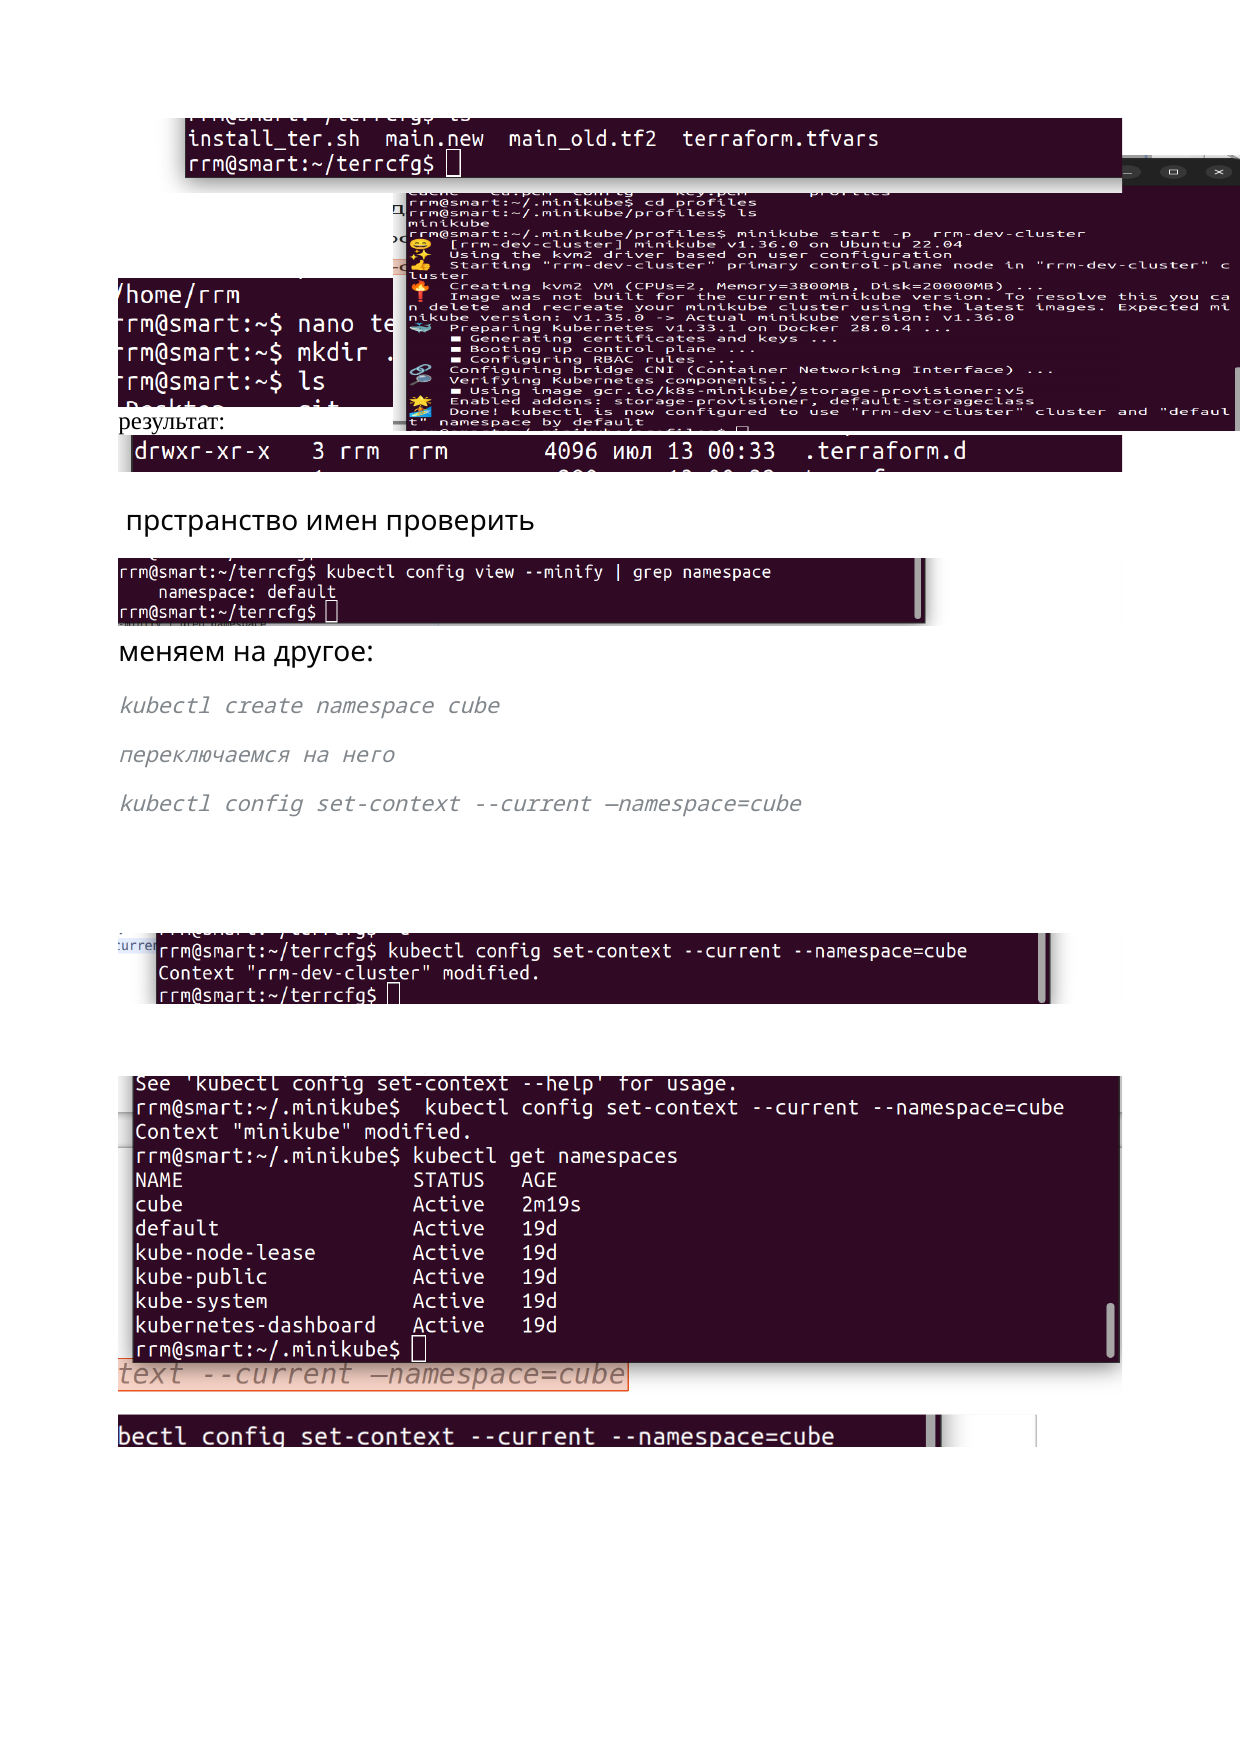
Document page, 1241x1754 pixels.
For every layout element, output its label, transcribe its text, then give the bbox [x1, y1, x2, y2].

picture [118, 118, 1240, 431]
text результат: [118, 407, 1122, 435]
picture [118, 933, 1123, 1004]
text kubectl config set-context --current —namespace=cube [118, 788, 1122, 817]
text переключаемся на него [118, 739, 1122, 769]
text kubectl create namespace cube [118, 690, 1122, 720]
picture [118, 1076, 1123, 1447]
text меняем на другое: [118, 626, 1122, 670]
picture [118, 558, 1123, 626]
text прстранство имен проверить [118, 500, 1122, 539]
picture [118, 435, 1123, 472]
